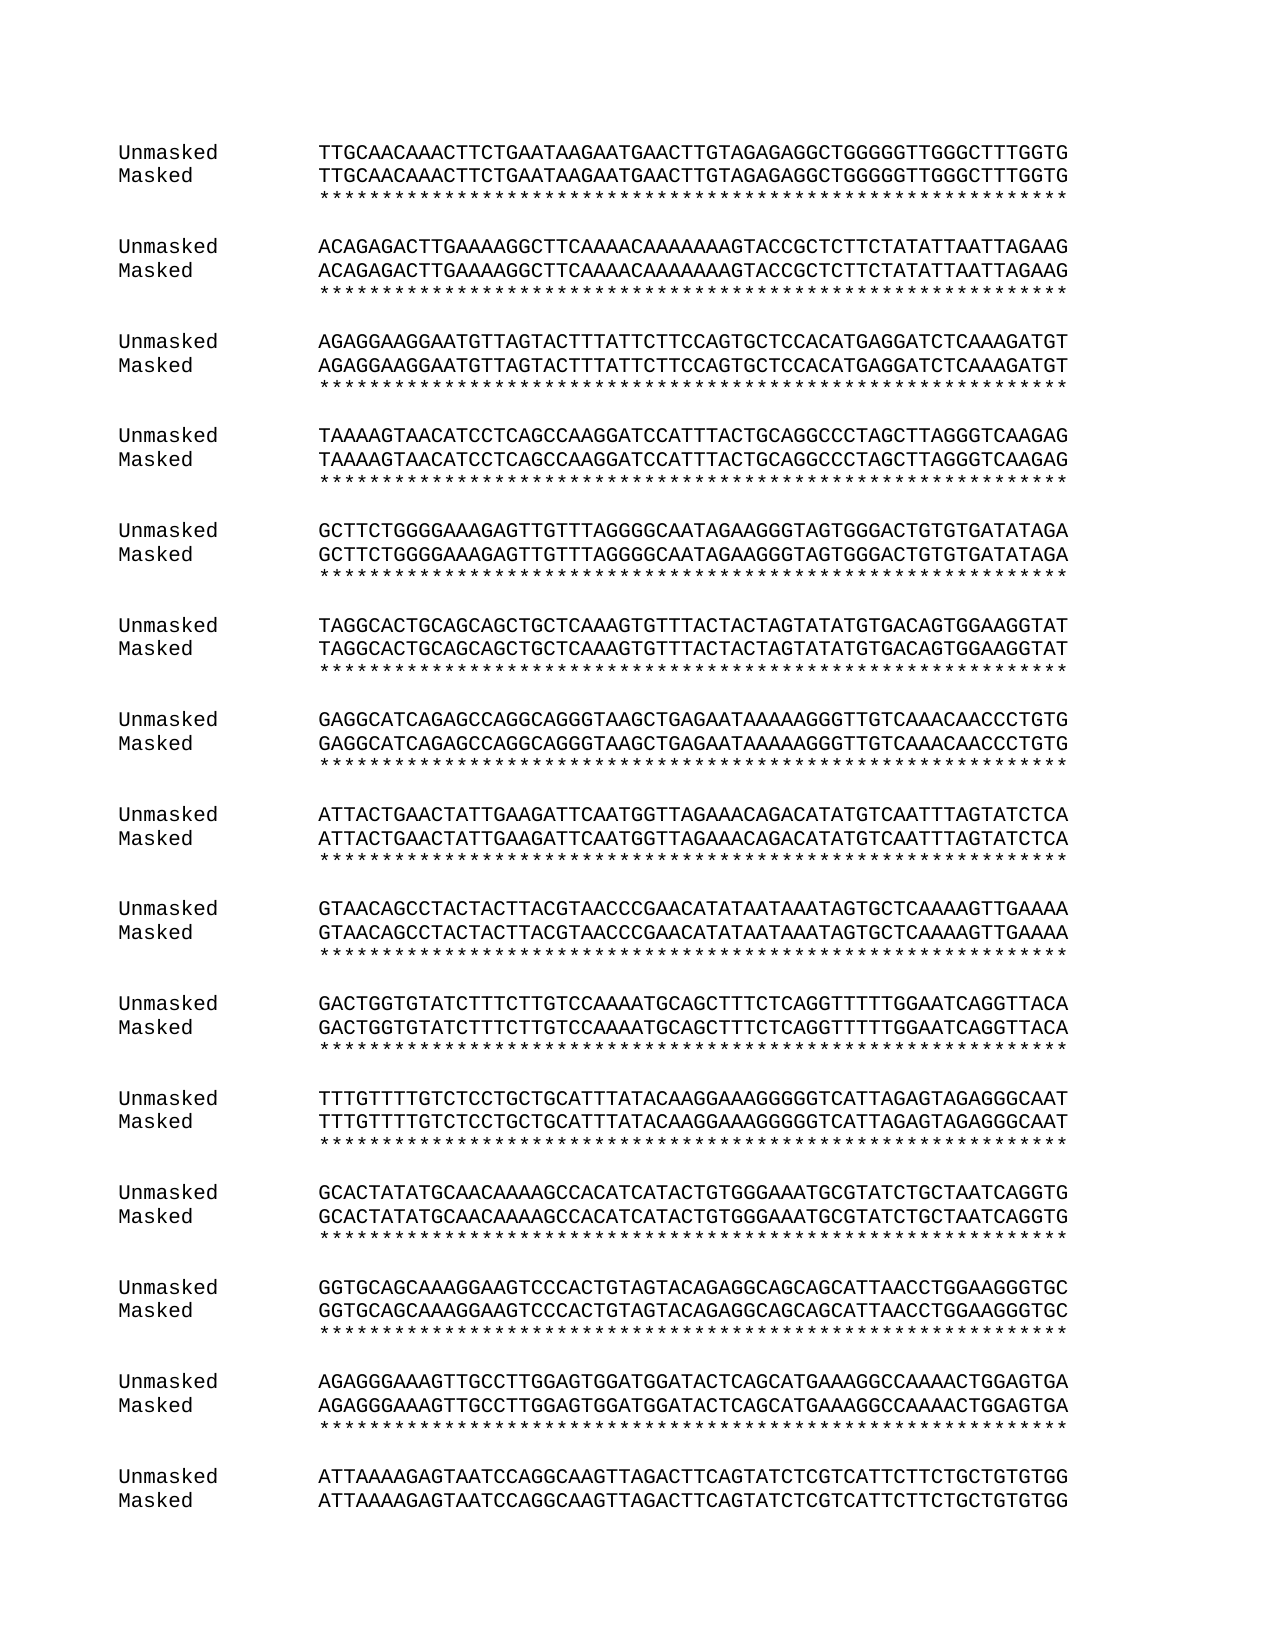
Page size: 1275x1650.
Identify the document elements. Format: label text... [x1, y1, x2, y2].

text Unmasked TTGCAACAAACTTCTGAATAAGAATGAACTTGTAGAGAGGCTGGGGGTTGGGCTTTGGTG [118, 142, 1157, 165]
text Masked AGAGGGAAAGTTGCCTTGGAGTGGATGGATACTCAGCATGAAAGGCCAAAACTGGAGTGA [118, 1395, 1157, 1419]
text Unmasked GCACTATATGCAACAAAAGCCACATCATACTGTGGGAAATGCGTATCTGCTAATCAGGTG [118, 1182, 1157, 1206]
text Unmasked GAGGCATCAGAGCCAGGCAGGGTAAGCTGAGAATAAAAAGGGTTGTCAAACAACCCTGTG [118, 709, 1157, 733]
text ************************************************************ [118, 473, 1157, 496]
text ************************************************************ [118, 1040, 1157, 1064]
text Masked GTAACAGCCTACTACTTACGTAACCCGAACATATAATAAATAGTGCTCAAAAGTTGAAAA [118, 922, 1157, 946]
text Masked GCTTCTGGGGAAAGAGTTGTTTAGGGGCAATAGAAGGGTAGTGGGACTGTGTGATATAGA [118, 544, 1157, 567]
text ************************************************************ [118, 851, 1157, 875]
text Unmasked AGAGGGAAAGTTGCCTTGGAGTGGATGGATACTCAGCATGAAAGGCCAAAACTGGAGTGA [118, 1371, 1157, 1395]
text Unmasked AGAGGAAGGAATGTTAGTACTTTATTCTTCCAGTGCTCCACATGAGGATCTCAAAGATGT [118, 331, 1157, 354]
text ************************************************************ [118, 1419, 1157, 1442]
text ************************************************************ [118, 378, 1157, 402]
text Masked GCACTATATGCAACAAAAGCCACATCATACTGTGGGAAATGCGTATCTGCTAATCAGGTG [118, 1206, 1157, 1229]
text Unmasked ATTACTGAACTATTGAAGATTCAATGGTTAGAAACAGACATATGTCAATTTAGTATCTCA [118, 804, 1157, 827]
text Unmasked GCTTCTGGGGAAAGAGTTGTTTAGGGGCAATAGAAGGGTAGTGGGACTGTGTGATATAGA [118, 520, 1157, 544]
text Masked TAAAAGTAACATCCTCAGCCAAGGATCCATTTACTGCAGGCCCTAGCTTAGGGTCAAGAG [118, 449, 1157, 473]
text Unmasked TAAAAGTAACATCCTCAGCCAAGGATCCATTTACTGCAGGCCCTAGCTTAGGGTCAAGAG [118, 426, 1157, 449]
text ************************************************************ [118, 189, 1157, 213]
text Unmasked TTTGTTTTGTCTCCTGCTGCATTTATACAAGGAAAGGGGGTCATTAGAGTAGAGGGCAAT [118, 1088, 1157, 1111]
text Masked TAGGCACTGCAGCAGCTGCTCAAAGTGTTTACTACTAGTATATGTGACAGTGGAAGGTAT [118, 638, 1157, 662]
text ************************************************************ [118, 1135, 1157, 1158]
text Unmasked GACTGGTGTATCTTTCTTGTCCAAAATGCAGCTTTCTCAGGTTTTTGGAATCAGGTTACA [118, 993, 1157, 1017]
text ************************************************************ [118, 946, 1157, 969]
text ************************************************************ [118, 757, 1157, 780]
text Masked ATTAAAAGAGTAATCCAGGCAAGTTAGACTTCAGTATCTCGTCATTCTTCTGCTGTGTGG [118, 1489, 1157, 1513]
text ************************************************************ [118, 1324, 1157, 1348]
text ************************************************************ [118, 662, 1157, 686]
text Masked GAGGCATCAGAGCCAGGCAGGGTAAGCTGAGAATAAAAAGGGTTGTCAAACAACCCTGTG [118, 733, 1157, 757]
text Unmasked ACAGAGACTTGAAAAGGCTTCAAAACAAAAAAAGTACCGCTCTTCTATATTAATTAGAAG [118, 236, 1157, 260]
text ************************************************************ [118, 1229, 1157, 1253]
text Masked TTGCAACAAACTTCTGAATAAGAATGAACTTGTAGAGAGGCTGGGGGTTGGGCTTTGGTG [118, 165, 1157, 189]
text Masked GGTGCAGCAAAGGAAGTCCCACTGTAGTACAGAGGCAGCAGCATTAACCTGGAAGGGTGC [118, 1300, 1157, 1324]
text Masked AGAGGAAGGAATGTTAGTACTTTATTCTTCCAGTGCTCCACATGAGGATCTCAAAGATGT [118, 354, 1157, 378]
text ************************************************************ [118, 567, 1157, 591]
text Masked TTTGTTTTGTCTCCTGCTGCATTTATACAAGGAAAGGGGGTCATTAGAGTAGAGGGCAAT [118, 1111, 1157, 1135]
text ************************************************************ [118, 284, 1157, 307]
text Masked ATTACTGAACTATTGAAGATTCAATGGTTAGAAACAGACATATGTCAATTTAGTATCTCA [118, 827, 1157, 851]
text Unmasked GGTGCAGCAAAGGAAGTCCCACTGTAGTACAGAGGCAGCAGCATTAACCTGGAAGGGTGC [118, 1277, 1157, 1300]
text Masked GACTGGTGTATCTTTCTTGTCCAAAATGCAGCTTTCTCAGGTTTTTGGAATCAGGTTACA [118, 1017, 1157, 1040]
text Unmasked TAGGCACTGCAGCAGCTGCTCAAAGTGTTTACTACTAGTATATGTGACAGTGGAAGGTAT [118, 615, 1157, 638]
text Masked ACAGAGACTTGAAAAGGCTTCAAAACAAAAAAAGTACCGCTCTTCTATATTAATTAGAAG [118, 260, 1157, 284]
text Unmasked GTAACAGCCTACTACTTACGTAACCCGAACATATAATAAATAGTGCTCAAAAGTTGAAAA [118, 898, 1157, 922]
text Unmasked ATTAAAAGAGTAATCCAGGCAAGTTAGACTTCAGTATCTCGTCATTCTTCTGCTGTGTGG [118, 1466, 1157, 1489]
